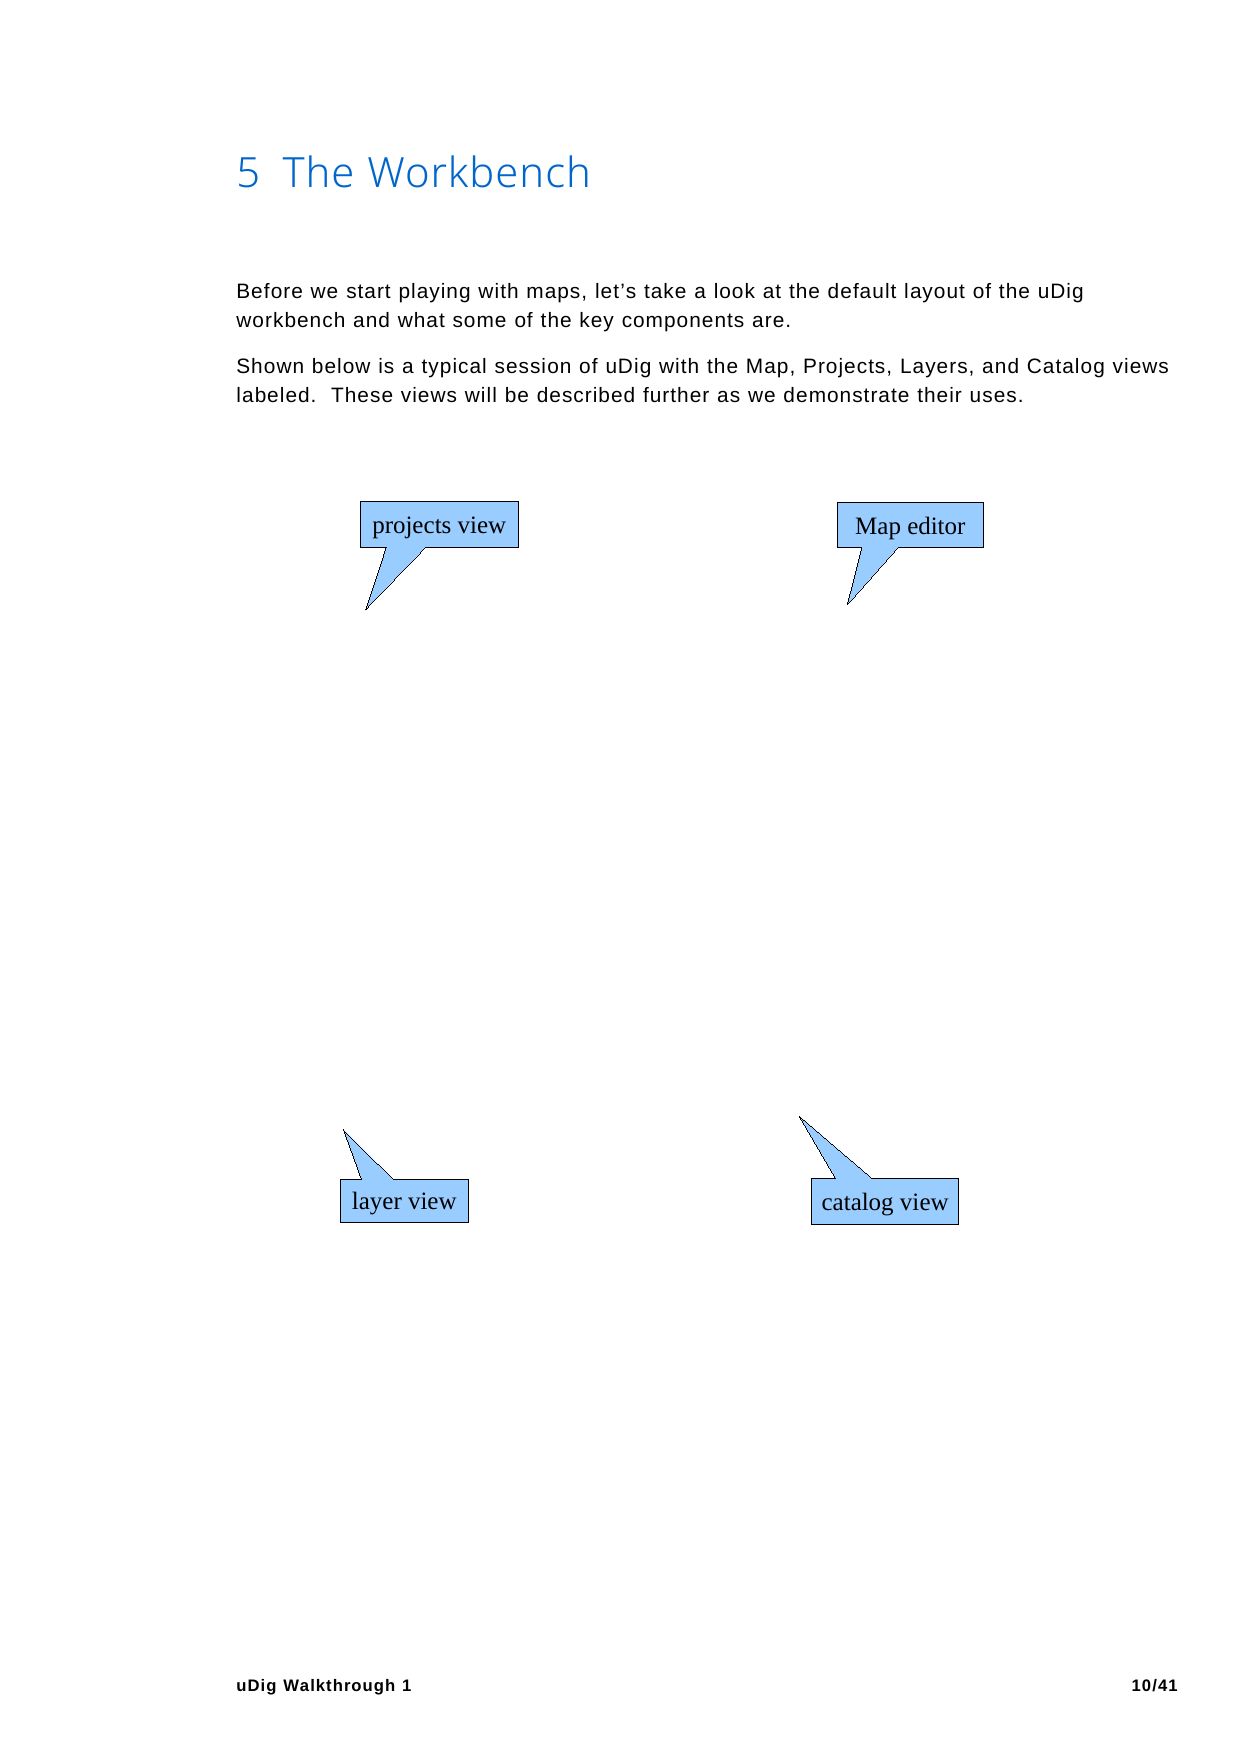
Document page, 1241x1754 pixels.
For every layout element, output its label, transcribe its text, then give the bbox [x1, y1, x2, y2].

text Before we start playing with maps, let’s take a look at the default layout of the uDig workbench and what some of the key components are. [236, 279, 1181, 332]
subtitle The Workbench [236, 143, 1181, 200]
text Shown below is a typical session of uDig with the Map, Projects, Layers, and Catalog views labeled. These views will be described further as we demonstrate their uses. [236, 354, 1181, 407]
